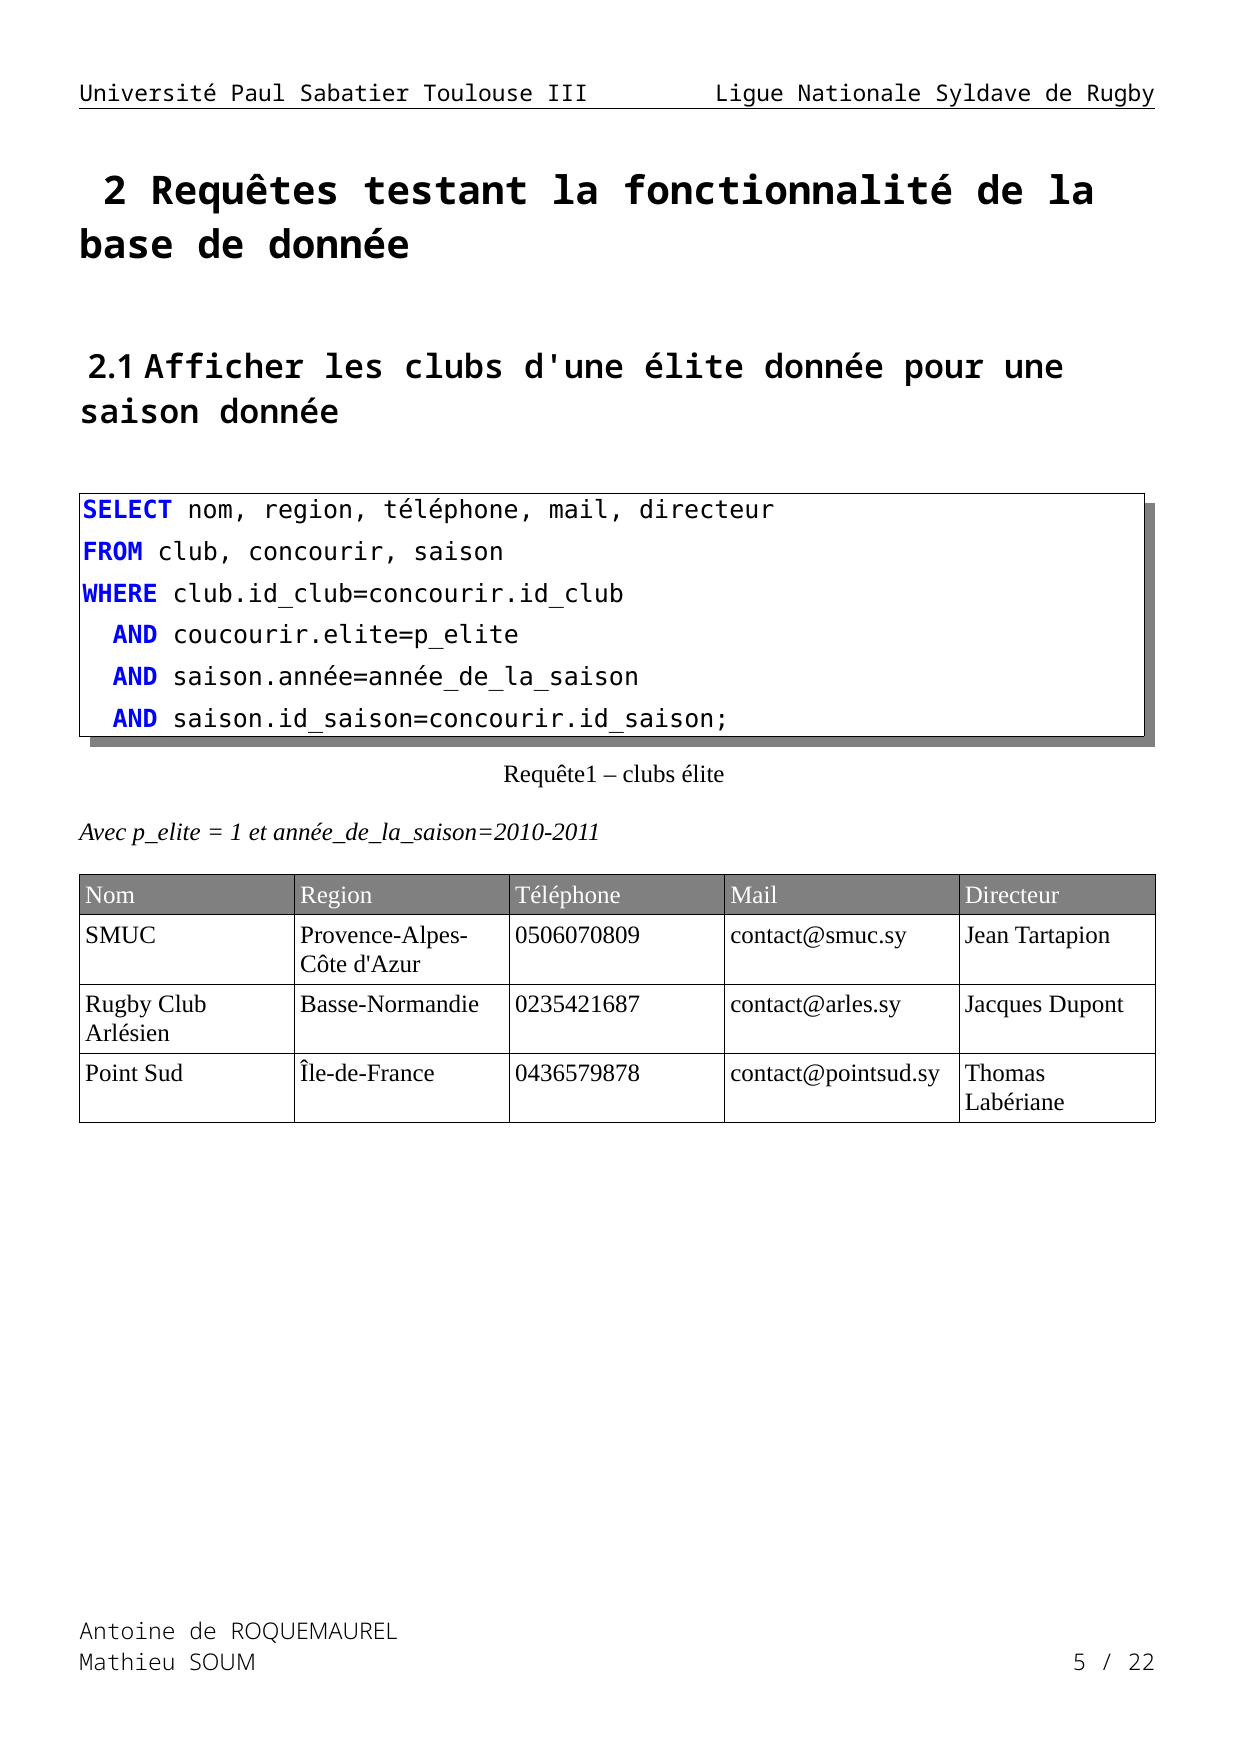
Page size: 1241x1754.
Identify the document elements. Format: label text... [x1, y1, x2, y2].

text FROM club, concourir, saison [80, 534, 1144, 566]
table_cell SMUC [80, 915, 294, 983]
text WHERE club.id_club=concourir.id_club [80, 576, 1144, 608]
table_cell Provence-Alpes-Côte d'Azur [295, 915, 509, 983]
table_cell contact@pointsud.sy [725, 1054, 959, 1122]
text SELECT nom, region, téléphone, mail, directeur [80, 494, 1144, 524]
subtitle Requêtes testant la fonctionnalité de la base de donnée [79, 163, 1155, 270]
text AND coucourir.elite=p_elite [80, 617, 1144, 649]
table_cell Jacques Dupont [960, 985, 1155, 1052]
table_cell contact@smuc.sy [725, 915, 959, 983]
table_cell Basse-Normandie [295, 985, 509, 1052]
text AND saison.année=année_de_la_saison [80, 659, 1144, 691]
subtitle Afficher les clubs d'une élite donnée pour une saison donnée [79, 343, 1155, 433]
table_cell Thomas Labériane [960, 1054, 1155, 1122]
text AND saison.id_saison=concourir.id_saison; [80, 701, 1144, 736]
table_cell 0506070809 [510, 915, 724, 983]
table_cell Rugby Club Arlésien [80, 985, 294, 1052]
table_cell Île-de-France [295, 1054, 509, 1122]
table_cell Jean Tartapion [960, 915, 1155, 983]
text Requête1 – clubs élite [79, 759, 1155, 788]
table_cell 0436579878 [510, 1054, 724, 1122]
table_header Téléphone [510, 875, 724, 914]
table_cell contact@arles.sy [725, 985, 959, 1052]
table_header Mail [725, 875, 959, 914]
table_header Nom [80, 875, 294, 914]
text Avec p_elite = 1 et année_de_la_saison=2010-2011 [79, 817, 1155, 845]
table_header Directeur [960, 875, 1155, 914]
table_cell Point Sud [80, 1054, 294, 1122]
table_cell 0235421687 [510, 985, 724, 1052]
table_header Region [295, 875, 509, 914]
